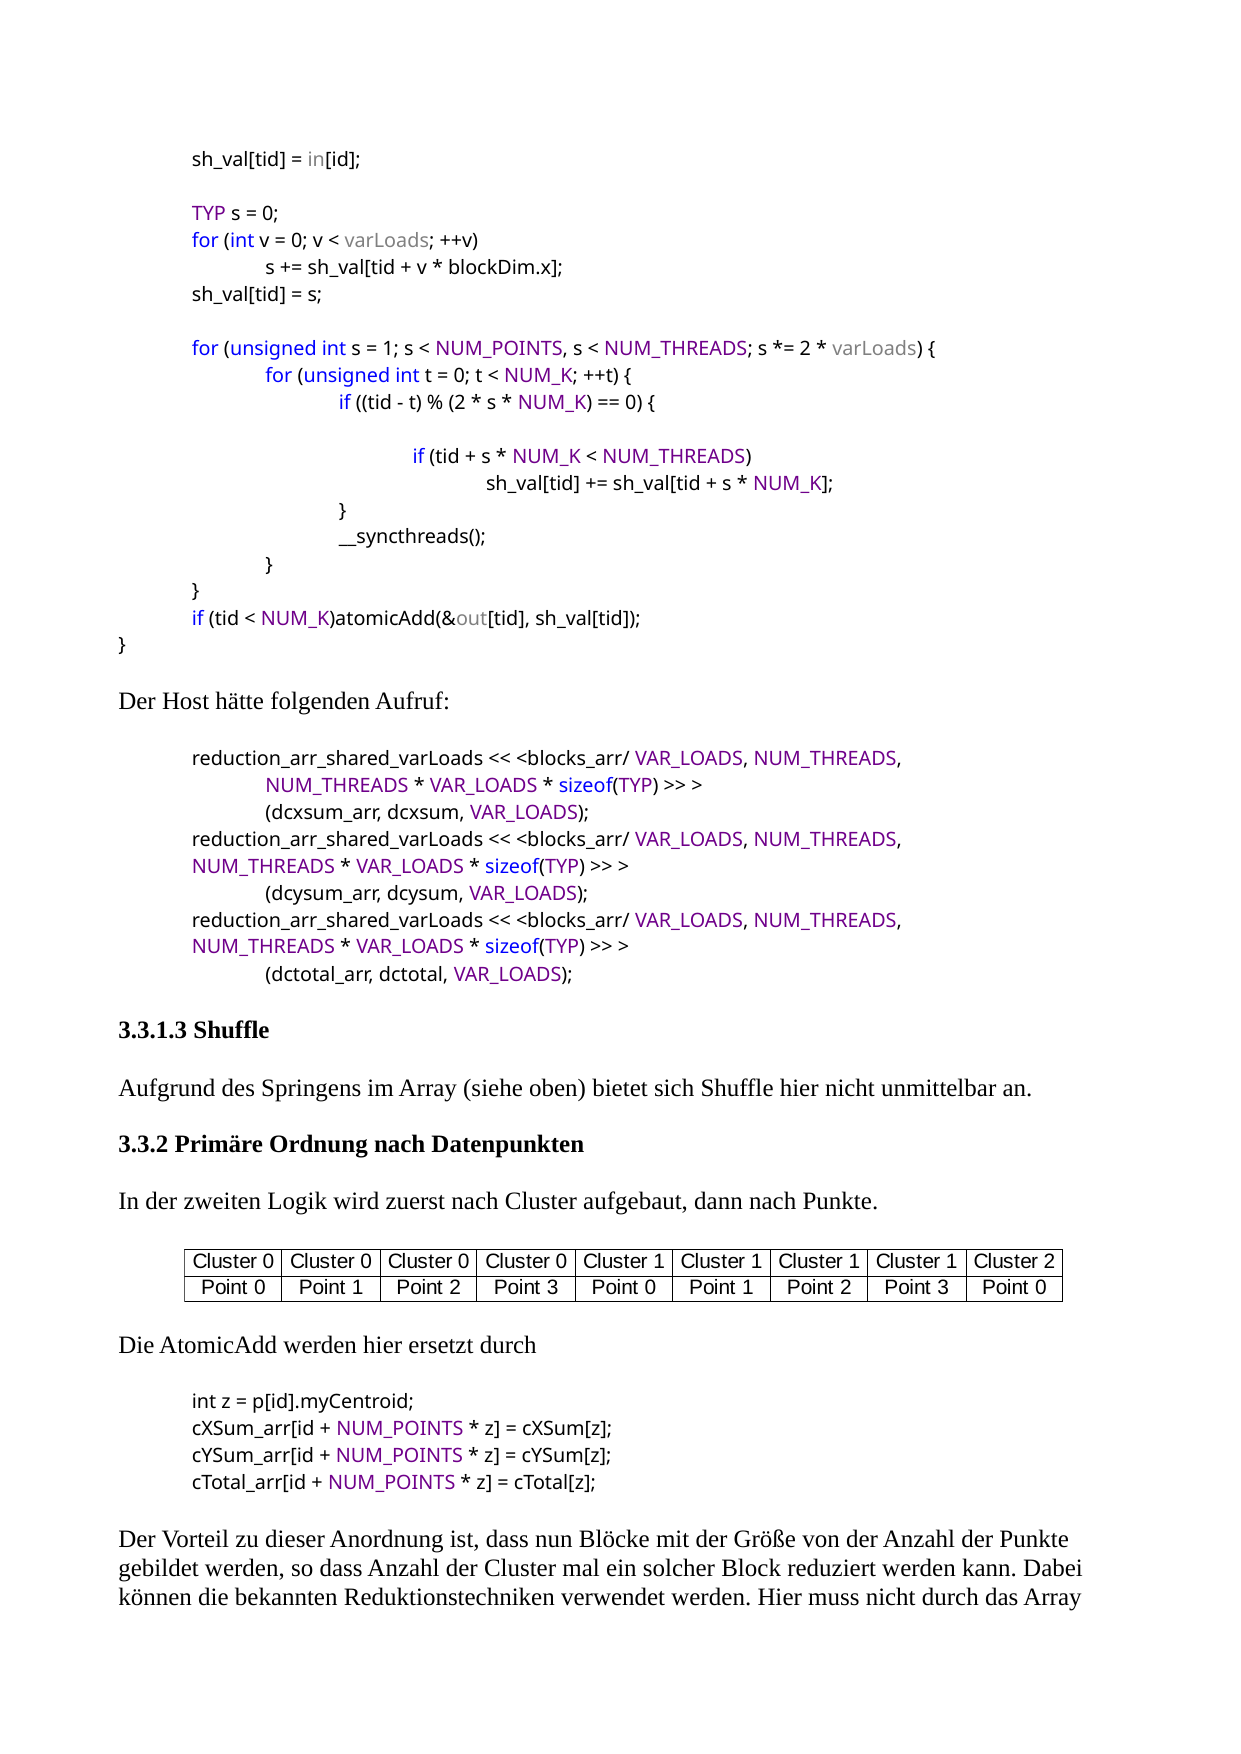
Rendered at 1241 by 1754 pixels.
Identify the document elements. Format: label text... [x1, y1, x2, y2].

text } [118, 550, 1122, 577]
text for (unsigned int t = 0; t < NUM_K; ++t) { [118, 361, 1122, 388]
text 3.3.1.3 Shuffle [118, 1016, 1122, 1044]
text for (unsigned int s = 1; s < NUM_POINTS, s < NUM_THREADS; s *= 2 * varLoads) { [118, 334, 1122, 361]
text s += sh_val[tid + v * blockDim.x]; [118, 253, 1122, 280]
text __syncthreads(); [118, 523, 1122, 550]
text for (int v = 0; v < varLoads; ++v) [118, 226, 1122, 253]
text } [118, 631, 1122, 658]
text sh_val[tid] = in[id]; [118, 145, 1122, 172]
text if (tid < NUM_K)atomicAdd(&out[tid], sh_val[tid]); [118, 604, 1122, 631]
text Der Vorteil zu dieser Anordnung ist, dass nun Blöcke mit der Größe von der Anzahl der Punkte gebildet werden, so dass Anzahl der Cluster mal ein solcher Block reduziert werden kann. Dabei können die bekannten Reduktionstechniken verwendet werden. Hier muss nicht durch das Array [118, 1524, 1122, 1610]
text reduction_arr_shared_varLoads << <blocks_arr/ VAR_LOADS, NUM_THREADS, NUM_THREADS * VAR_LOADS * sizeof(TYP) >> > [118, 906, 1122, 960]
text cTotal_arr[id + NUM_POINTS * z] = cTotal[z]; [118, 1468, 1122, 1495]
text reduction_arr_shared_varLoads << <blocks_arr/ VAR_LOADS, NUM_THREADS, NUM_THREADS * VAR_LOADS * sizeof(TYP) >> > [118, 825, 1122, 879]
text Der Host hätte folgenden Aufruf: [118, 686, 1122, 715]
text (dctotal_arr, dctotal, VAR_LOADS); [118, 960, 1122, 987]
text In der zweiten Logik wird zuerst nach Cluster aufgebaut, dann nach Punkte. [118, 1186, 1122, 1215]
text Aufgrund des Springens im Array (siehe oben) bietet sich Shuffle hier nicht unmittelbar an. [118, 1073, 1122, 1102]
text reduction_arr_shared_varLoads << <blocks_arr/ VAR_LOADS, NUM_THREADS, [118, 744, 1122, 771]
text cXSum_arr[id + NUM_POINTS * z] = cXSum[z]; [118, 1414, 1122, 1441]
text } [118, 496, 1122, 523]
text sh_val[tid] += sh_val[tid + s * NUM_K]; [118, 469, 1122, 496]
text Die AtomicAdd werden hier ersetzt durch [118, 1330, 1122, 1359]
text cYSum_arr[id + NUM_POINTS * z] = cYSum[z]; [118, 1441, 1122, 1468]
text NUM_THREADS * VAR_LOADS * sizeof(TYP) >> > [118, 771, 1122, 798]
text 3.3.2 Primäre Ordnung nach Datenpunkten [118, 1129, 1122, 1157]
text (dcysum_arr, dcysum, VAR_LOADS); [118, 879, 1122, 906]
text } [118, 577, 1122, 604]
text int z = p[id].myCentroid; [118, 1387, 1122, 1414]
text if (tid + s * NUM_K < NUM_THREADS) [118, 442, 1122, 469]
text sh_val[tid] = s; [118, 280, 1122, 307]
text if ((tid - t) % (2 * s * NUM_K) == 0) { [118, 388, 1122, 415]
text TYP s = 0; [118, 199, 1122, 226]
text (dcxsum_arr, dcxsum, VAR_LOADS); [118, 798, 1122, 825]
